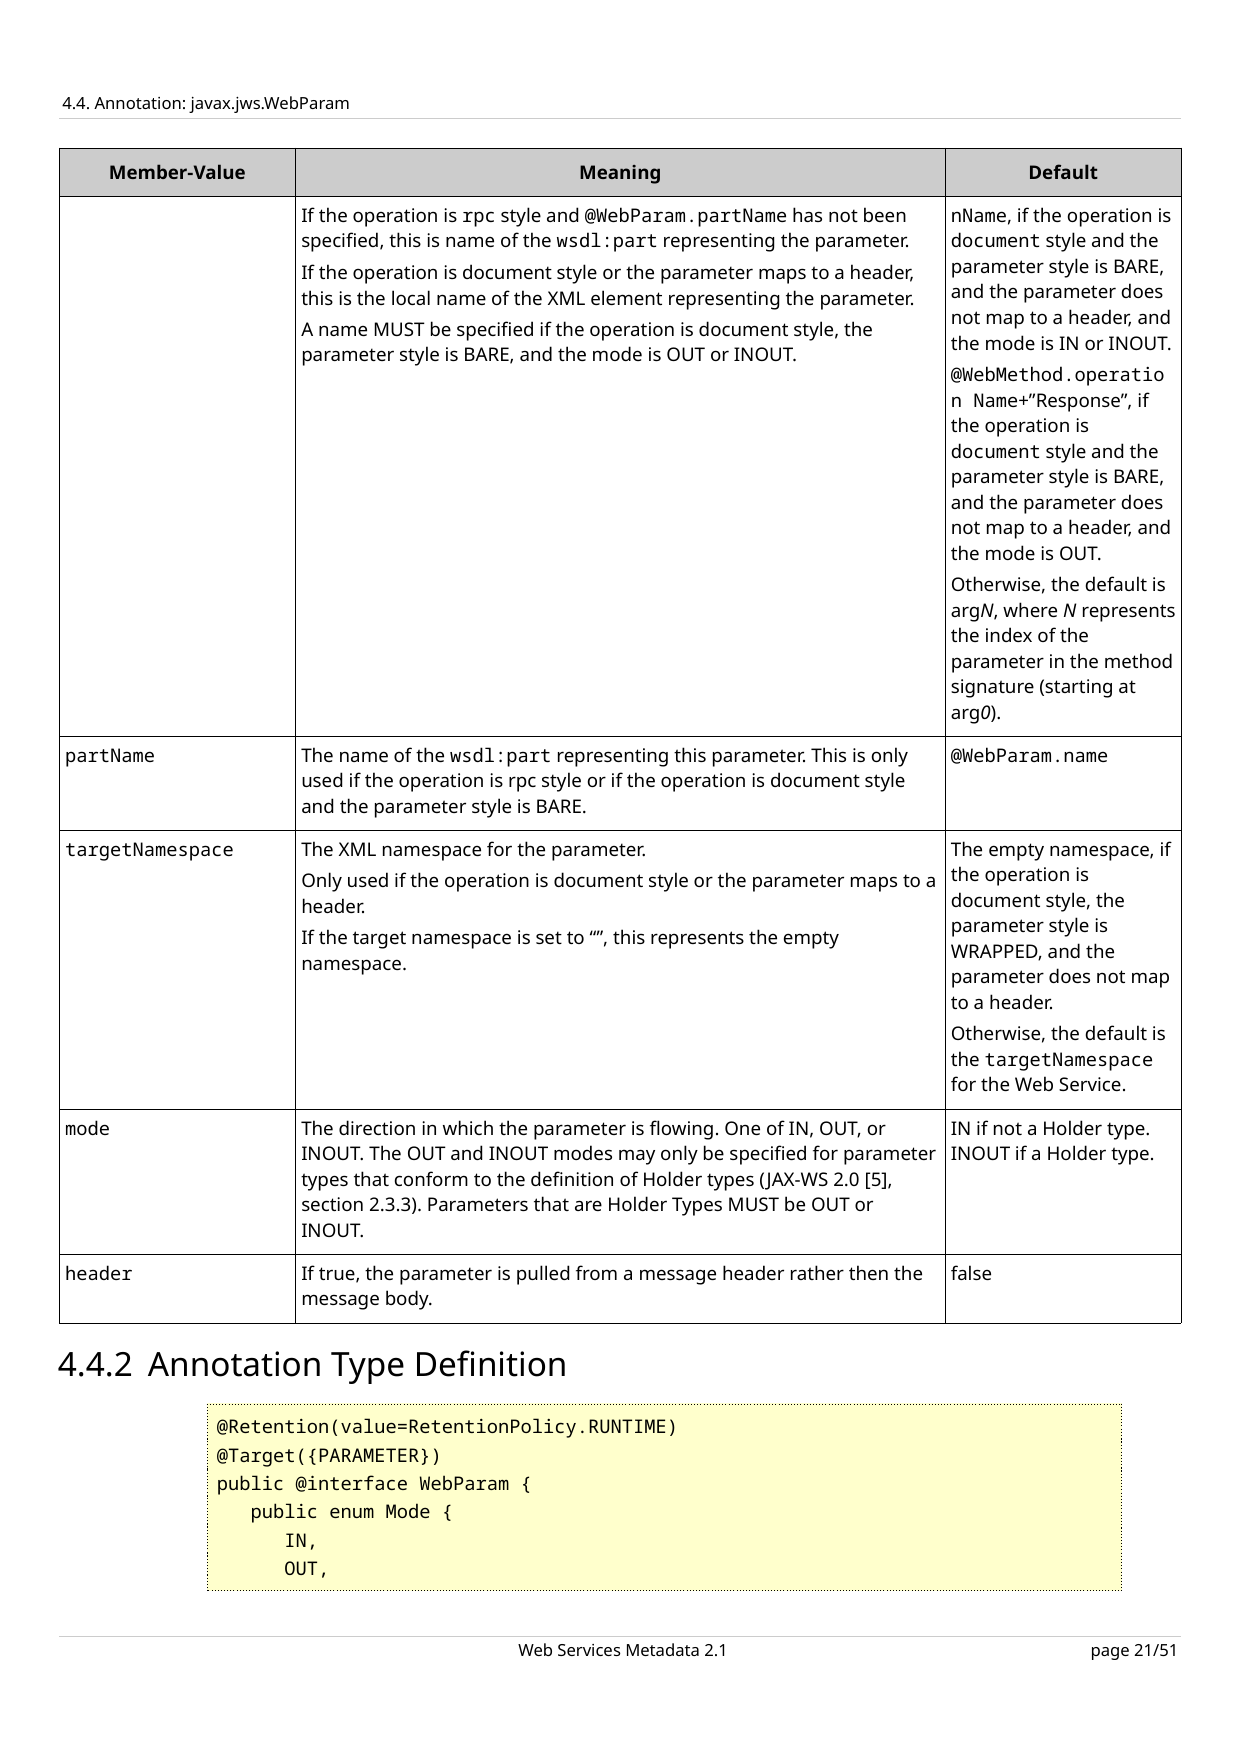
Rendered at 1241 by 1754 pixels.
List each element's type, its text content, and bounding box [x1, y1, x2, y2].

table_header Member-Value [60, 149, 295, 196]
table_cell nName, if the operation is document style and the parameter style is BARE, and the parameter does not map to a header, and the mode is IN or INOUT. @WebMethod.operation Name+”Response”, if the operation is document style and the parameter style is BARE, and the parameter does not map to a header, and the mode is OUT. Otherwise, the default is argN, where N represents the index of the parameter in the method signature (starting at arg0). [946, 197, 1181, 736]
table_cell @WebParam.name [946, 737, 1181, 830]
table_header Meaning [296, 149, 945, 196]
table_cell The XML namespace for the parameter. Only used if the operation is document style or the parameter maps to a header. If the target namespace is set to “”, this represents the empty namespace. [296, 831, 945, 1109]
table_cell partName [60, 737, 295, 830]
subtitle Annotation Type Definition [133, 1340, 1181, 1386]
table_cell If the operation is rpc style and @WebParam.partName has not been specified, this is name of the wsdl:part representing the parameter. If the operation is document style or the parameter maps to a header, this is the local name of the XML element representing the parameter. A name MUST be specified if the operation is document style, the parameter style is BARE, and the mode is OUT or INOUT. [296, 197, 945, 736]
table_cell targetNamespace [60, 831, 295, 1109]
list public enum Mode { [207, 1489, 1122, 1517]
table_cell false [946, 1255, 1181, 1323]
table_cell header [60, 1255, 295, 1323]
table_cell mode [60, 1110, 295, 1254]
table_cell If true, the parameter is pulled from a message header rather then the message body. [296, 1255, 945, 1323]
list IN, [207, 1517, 1122, 1546]
table_cell The direction in which the parameter is flowing. One of IN, OUT, or INOUT. The OUT and INOUT modes may only be specified for parameter types that conform to the definition of Holder types (JAX-WS 2.0 [5], section 2.3.3). Parameters that are Holder Types MUST be OUT or INOUT. [296, 1110, 945, 1254]
list public @interface WebParam { [207, 1460, 1122, 1489]
table_cell The empty namespace, if the operation is document style, the parameter style is WRAPPED, and the parameter does not map to a header. Otherwise, the default is the targetNamespace for the Web Service. [946, 831, 1181, 1109]
table_cell IN if not a Holder type. INOUT if a Holder type. [946, 1110, 1181, 1254]
table_cell The name of the wsdl:part representing this parameter. This is only used if the operation is rpc style or if the operation is document style and the parameter style is BARE. [296, 737, 945, 830]
list @Retention(value=RetentionPolicy.RUNTIME) [207, 1403, 1122, 1432]
table_header Default [946, 149, 1181, 196]
list OUT, [207, 1546, 1122, 1591]
list @Target({PARAMETER}) [207, 1432, 1122, 1460]
table_cell [60, 197, 295, 736]
